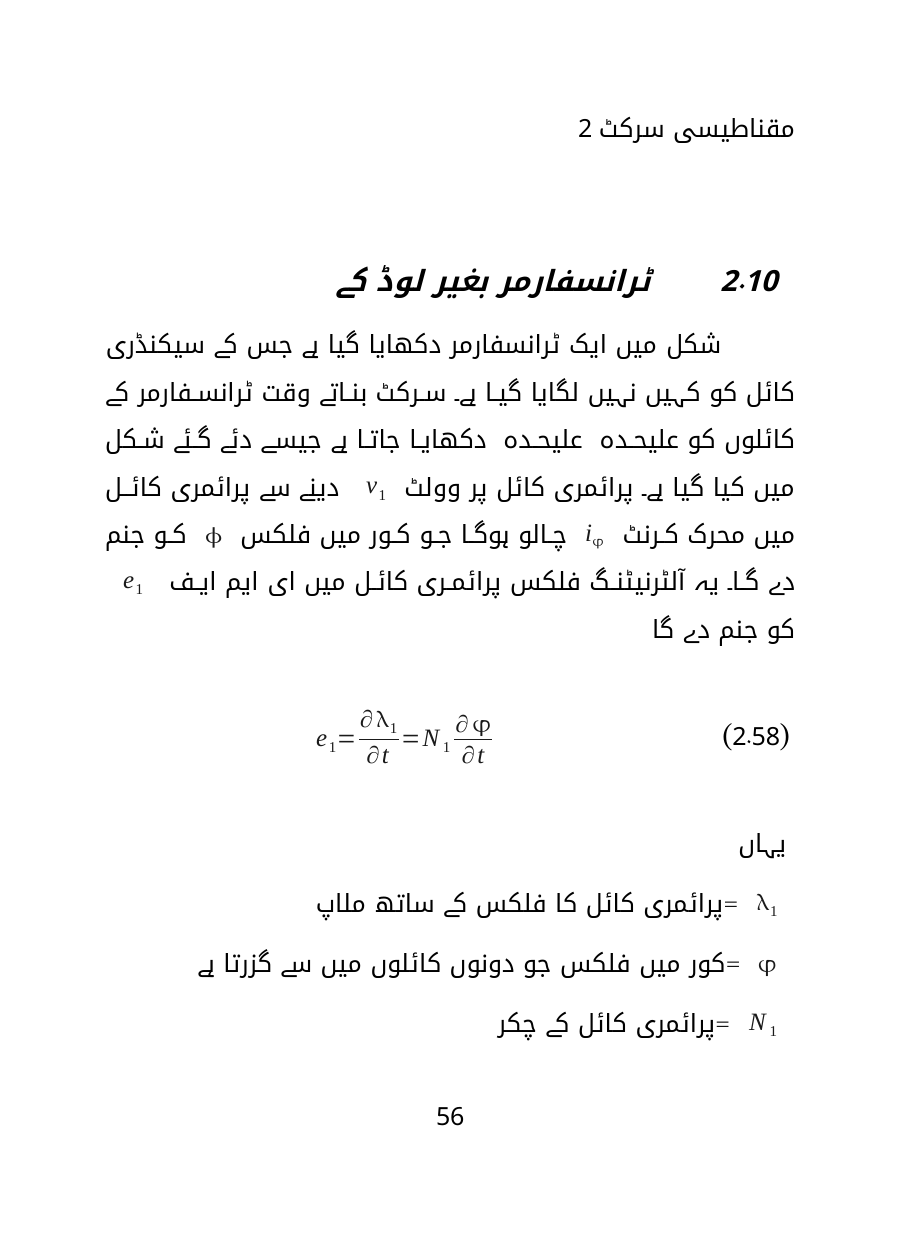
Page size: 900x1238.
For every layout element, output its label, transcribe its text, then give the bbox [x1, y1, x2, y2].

table_header (2.58) [696, 700, 795, 787]
text =پرائمری کائل کے چکر [105, 1000, 795, 1048]
text =پرائمری کائل کا فلکس کے ساتھ ملاپ [105, 881, 795, 928]
text شکل میں ایک ٹرانسفارمر دکھایا گیا ہے جس کے سیکنڈری کائل کو کہیں نہیں لگایا گیا ہے۔ سرکٹ بناتے وقت ٹرانسفارمر کے کائلوں کو علیحدہ علیحدہ دکھایا جاتا ہے جیسے دئے گئے شکل میں کیا گیا ہے۔ پرائمری کائل پر وولٹ دینے سے پرائمری کائل میں محرک کرنٹچالو ہوگا جو کور میں فلکسکو جنم دے گا۔ یہ آلٹرنیٹنگ فلکس پرائمری کائل میں ای ایم ایف کو جنم دے گا [105, 322, 795, 653]
table_header [105, 700, 696, 787]
subtitle ٹرانسفارمر بغیر لوڈ کے [105, 254, 720, 309]
text یہاں [105, 821, 795, 868]
text =کور میں فلکس جو دونوں کائلوں میں سے گزرتا ہے [105, 941, 795, 988]
